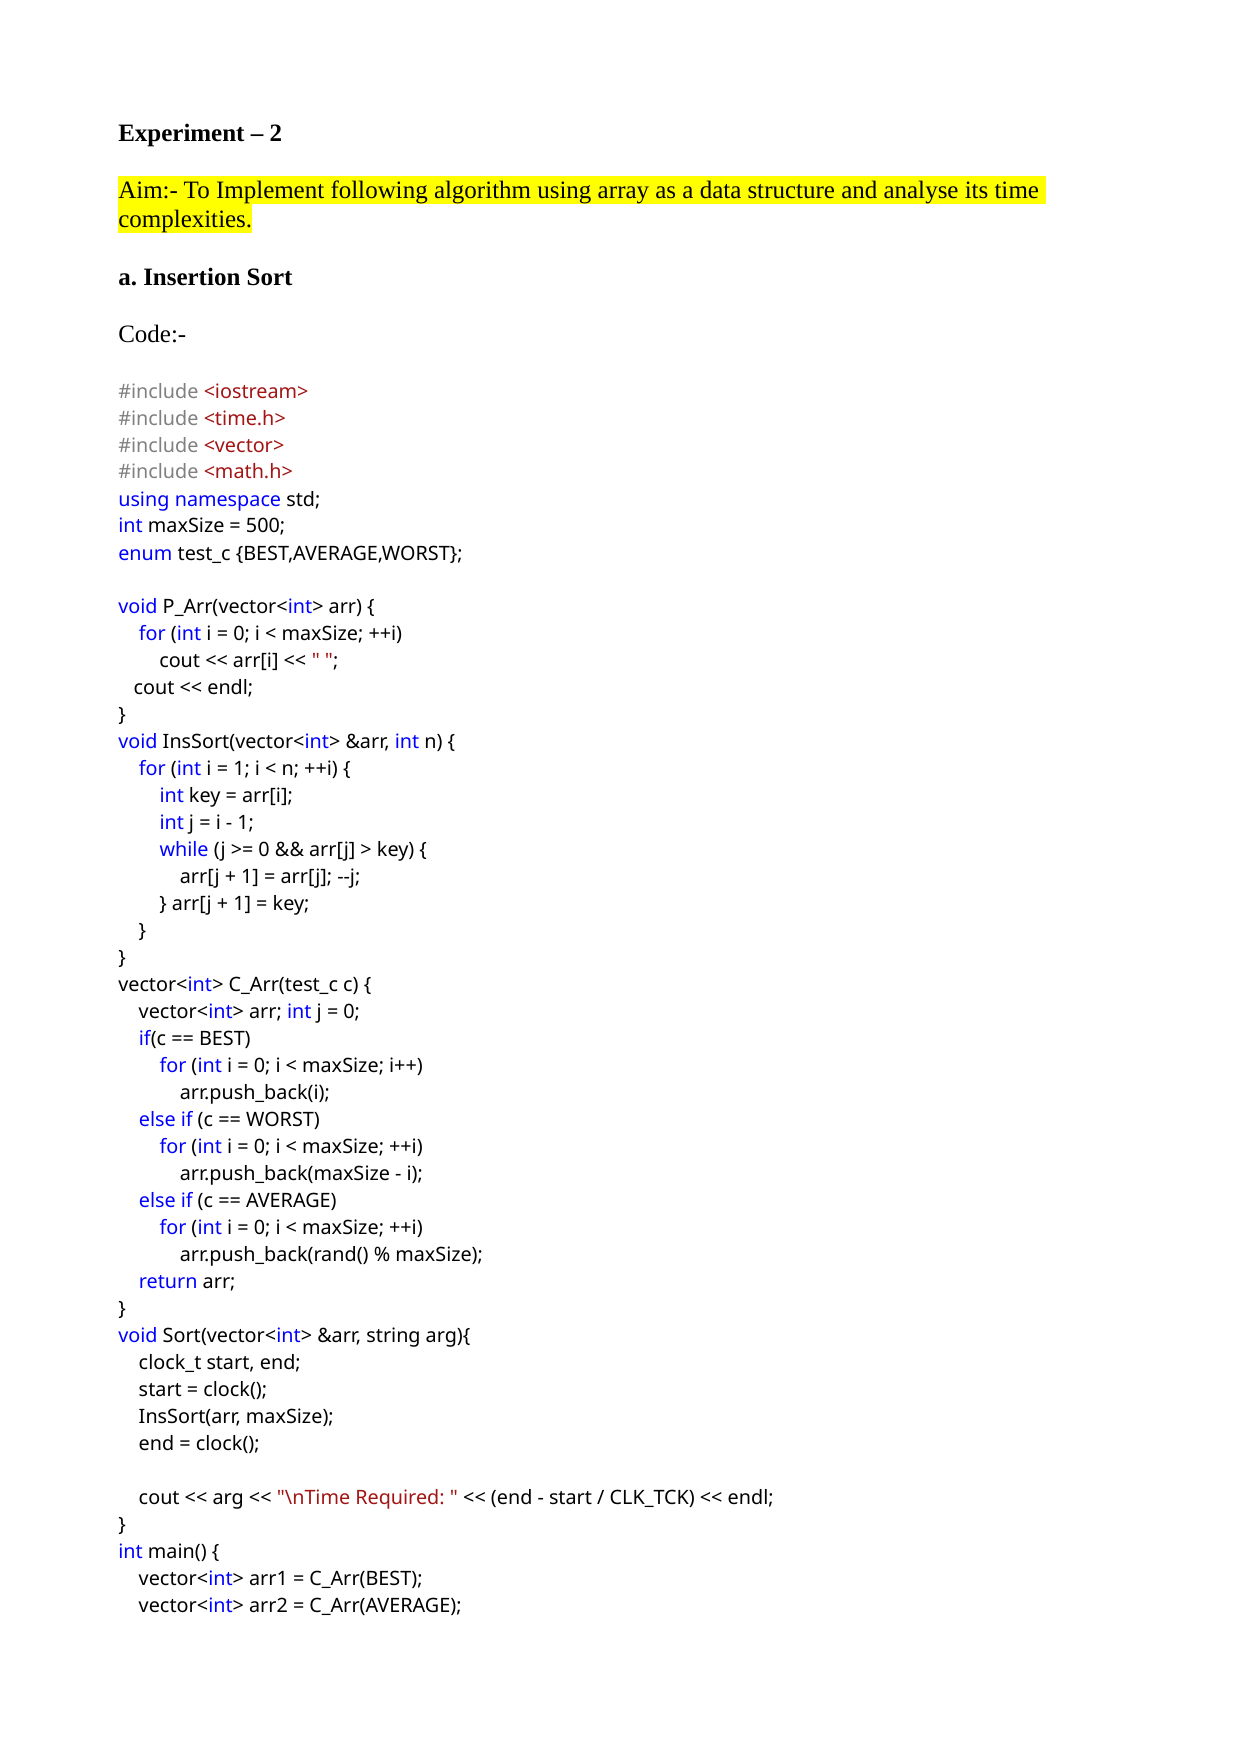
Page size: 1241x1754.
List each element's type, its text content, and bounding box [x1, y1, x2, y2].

text clock_t start, end; [118, 1348, 1122, 1375]
text while (j >= 0 && arr[j] > key) { [118, 836, 1122, 862]
text end = clock(); [118, 1429, 1122, 1456]
text Aim:- To Implement following algorithm using array as a data structure and analyse its time complexities. [118, 176, 1122, 233]
text } [118, 916, 1122, 943]
text cout << arr[i] << " "; [118, 647, 1122, 674]
text cout << endl; [118, 674, 1122, 701]
text int main() { [118, 1537, 1122, 1564]
text } [118, 1294, 1122, 1321]
text void Sort(vector<int> &arr, string arg){ [118, 1321, 1122, 1348]
text int j = i - 1; [118, 808, 1122, 836]
text return arr; [118, 1267, 1122, 1294]
text else if (c == WORST) [118, 1105, 1122, 1132]
text for (int i = 1; i < n; ++i) { [118, 754, 1122, 782]
text void InsSort(vector<int> &arr, int n) { [118, 728, 1122, 754]
text vector<int> C_Arr(test_c c) { [118, 970, 1122, 997]
text #include <math.h> [118, 458, 1122, 485]
text Code:- [118, 319, 1122, 348]
text start = clock(); [118, 1375, 1122, 1402]
text #include <vector> [118, 431, 1122, 458]
text } [118, 943, 1122, 970]
text vector<int> arr; int j = 0; [118, 997, 1122, 1024]
text Experiment – 2 [118, 118, 1122, 147]
text int key = arr[i]; [118, 782, 1122, 808]
text #include <iostream> [118, 377, 1122, 404]
text else if (c == AVERAGE) [118, 1186, 1122, 1213]
text arr.push_back(rand() % maxSize); [118, 1240, 1122, 1267]
text void P_Arr(vector<int> arr) { [118, 593, 1122, 620]
text vector<int> arr2 = C_Arr(AVERAGE); [118, 1591, 1122, 1618]
text cout << arg << "\nTime Required: " << (end - start / CLK_TCK) << endl; [118, 1483, 1122, 1510]
text for (int i = 0; i < maxSize; i++) [118, 1051, 1122, 1078]
text enum test_c {BEST,AVERAGE,WORST}; [118, 539, 1122, 566]
text } [118, 1510, 1122, 1537]
text arr.push_back(i); [118, 1078, 1122, 1105]
text for (int i = 0; i < maxSize; ++i) [118, 1213, 1122, 1240]
text } arr[j + 1] = key; [118, 889, 1122, 916]
text for (int i = 0; i < maxSize; ++i) [118, 620, 1122, 647]
text for (int i = 0; i < maxSize; ++i) [118, 1132, 1122, 1159]
text vector<int> arr1 = C_Arr(BEST); [118, 1564, 1122, 1591]
text int maxSize = 500; [118, 512, 1122, 539]
text #include <time.h> [118, 404, 1122, 431]
text InsSort(arr, maxSize); [118, 1402, 1122, 1429]
text if(c == BEST) [118, 1024, 1122, 1051]
text arr[j + 1] = arr[j]; --j; [118, 862, 1122, 889]
text } [118, 701, 1122, 728]
text arr.push_back(maxSize - i); [118, 1159, 1122, 1186]
text using namespace std; [118, 485, 1122, 512]
text a. Insertion Sort [118, 262, 1122, 291]
